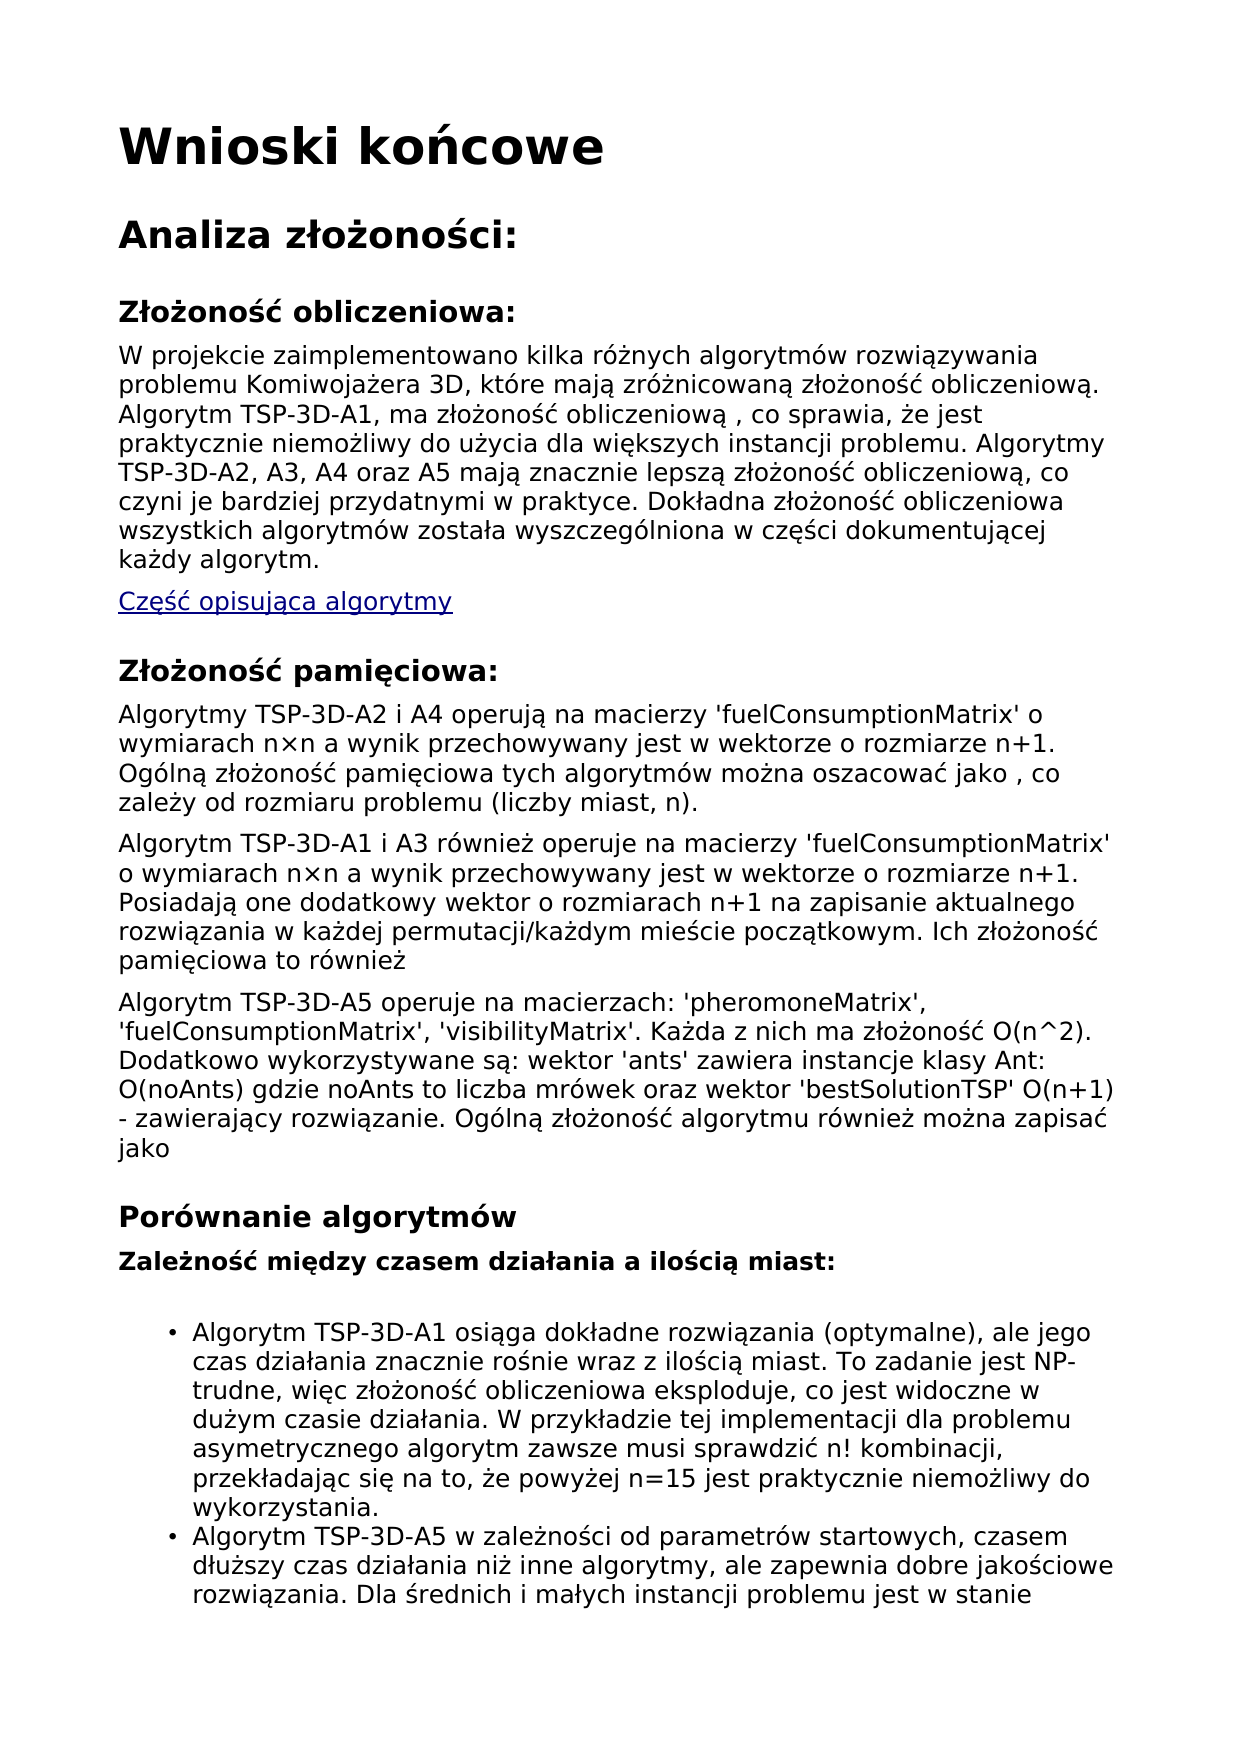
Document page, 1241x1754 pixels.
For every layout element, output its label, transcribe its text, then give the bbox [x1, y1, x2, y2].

list Algorytm TSP-3D-A1 osiąga dokładne rozwiązania (optymalne), ale jego czas działania znacznie rośnie wraz z ilością miast. To zadanie jest NP-trudne, więc złożoność obliczeniowa eksploduje, co jest widoczne w dużym czasie działania. W przykładzie tej implementacji dla problemu asymetrycznego algorytm zawsze musi sprawdzić n! kombinacji, przekładając się na to, że powyżej n=15 jest praktycznie niemożliwy do wykorzystania. [177, 1318, 1122, 1522]
text Algorytmy TSP-3D-A2 i A4 operują na macierzy 'fuelConsumptionMatrix' o wymiarach n×n a wynik przechowywany jest w wektorze o rozmiarze n+1. Ogólną złożoność pamięciowa tych algorytmów można oszacować jako , co zależy od rozmiaru problemu (liczby miast, n). [118, 700, 1122, 817]
subtitle Złożoność obliczeniowa: [118, 295, 1122, 329]
text Zależność między czasem działania a ilością miast: [118, 1247, 1122, 1276]
subtitle Analiza złożoności: [118, 214, 1122, 257]
text Algorytm TSP-3D-A5 operuje na macierzach: 'pheromoneMatrix', 'fuelConsumptionMatrix', 'visibilityMatrix'. Każda z nich ma złożoność O(n^2). Dodatkowo wykorzystywane są: wektor 'ants' zawiera instancje klasy Ant: O(noAnts) gdzie noAnts to liczba mrówek oraz wektor 'bestSolutionTSP' O(n+1) - zawierający rozwiązanie. Ogólną złożoność algorytmu również można zapisać jako [118, 988, 1122, 1163]
text Algorytm TSP-3D-A1 i A3 również operuje na macierzy 'fuelConsumptionMatrix' o wymiarach n×n a wynik przechowywany jest w wektorze o rozmiarze n+1. Posiadają one dodatkowy wektor o rozmiarach n+1 na zapisanie aktualnego rozwiązania w każdej permutacji/każdym mieście początkowym. Ich złożoność pamięciowa to również [118, 829, 1122, 975]
list Algorytm TSP-3D-A5 w zależności od parametrów startowych, czasem dłuższy czas działania niż inne algorytmy, ale zapewnia dobre jakościowe rozwiązania. Dla średnich i małych instancji problemu jest w stanie [177, 1522, 1122, 1610]
text W projekcie zaimplementowano kilka różnych algorytmów rozwiązywania problemu Komiwojażera 3D, które mają zróżnicowaną złożoność obliczeniową. Algorytm TSP-3D-A1, ma złożoność obliczeniową , co sprawia, że jest praktycznie niemożliwy do użycia dla większych instancji problemu. Algorytmy TSP-3D-A2, A3, A4 oraz A5 mają znacznie lepszą złożoność obliczeniową, co czyni je bardziej przydatnymi w praktyce. Dokładna złożoność obliczeniowa wszystkich algorytmów została wyszczególniona w części dokumentującej każdy algorytm. [118, 341, 1122, 575]
text Część opisująca algorytmy [118, 587, 1122, 616]
subtitle Wnioski końcowe [118, 118, 1122, 176]
subtitle Porównanie algorytmów [118, 1200, 1122, 1234]
subtitle Złożoność pamięciowa: [118, 654, 1122, 688]
